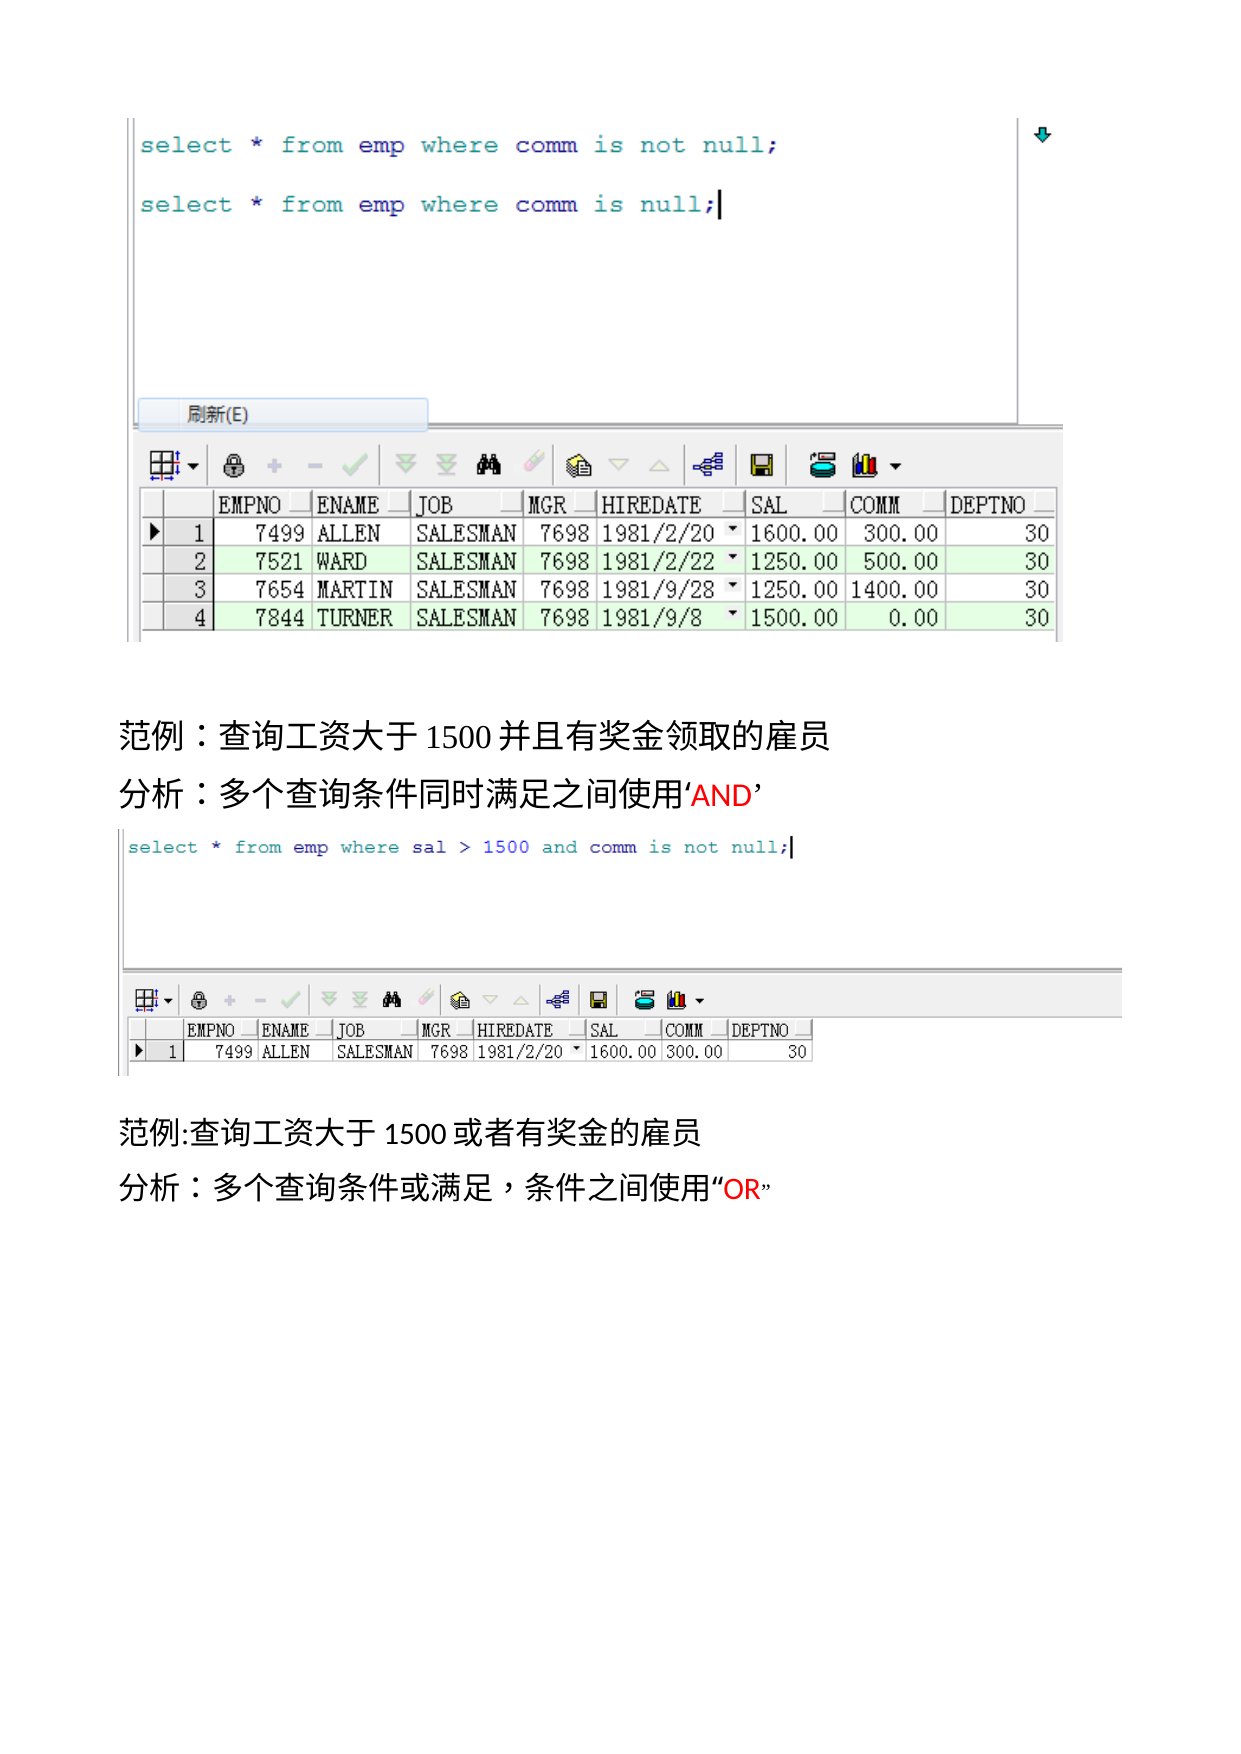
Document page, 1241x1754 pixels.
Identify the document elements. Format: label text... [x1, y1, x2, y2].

text 范例:查询工资大于1500或者有奖金的雇员 [118, 1111, 1122, 1154]
text 范例：查询工资大于1500并且有奖金领取的雇员 [118, 713, 1122, 759]
text 分析：多个查询条件同时满足之间使用‘AND’ [118, 771, 1122, 817]
picture [118, 829, 1123, 1076]
text 分析：多个查询条件或满足，条件之间使用“OR” [118, 1166, 1122, 1209]
picture [127, 118, 1063, 642]
